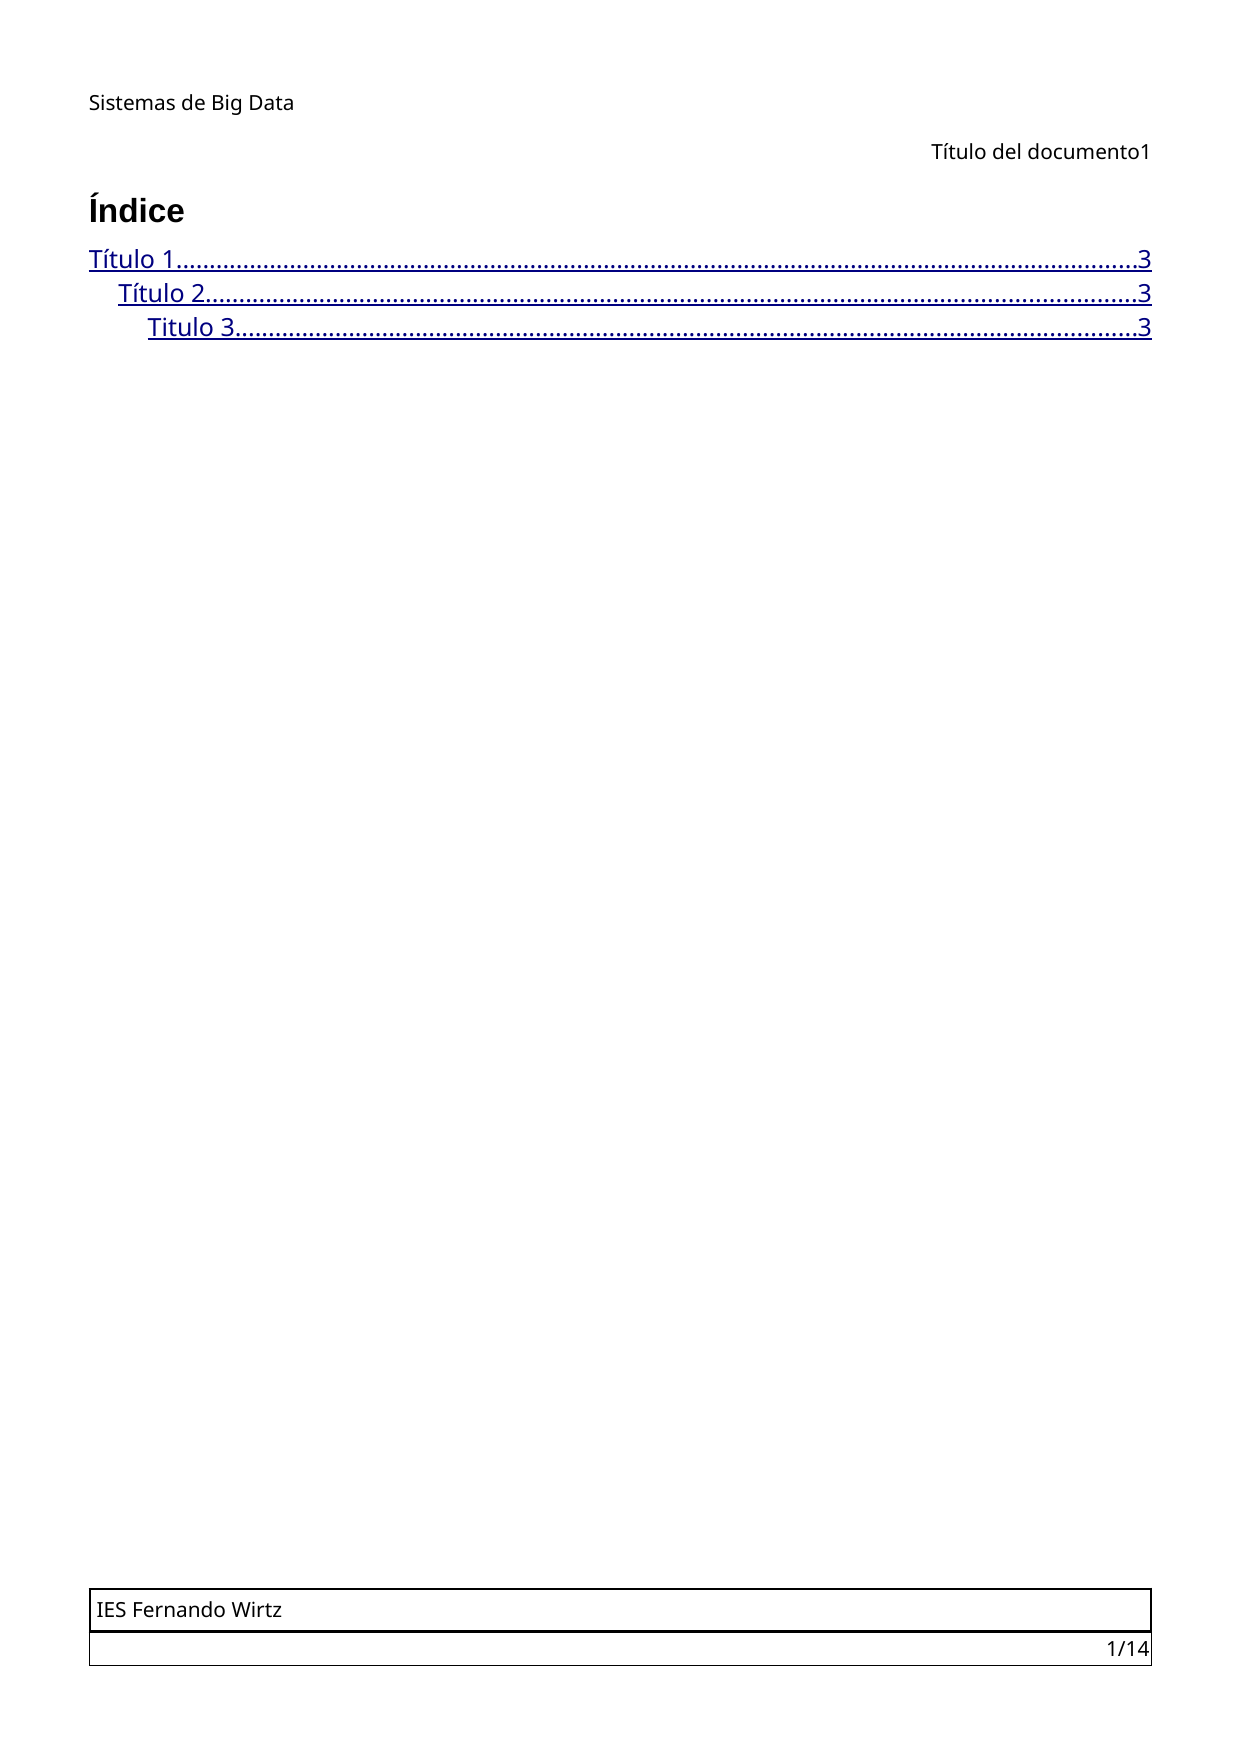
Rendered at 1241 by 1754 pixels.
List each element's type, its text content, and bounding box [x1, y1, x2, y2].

text [147, 339, 1152, 344]
text Título 2 3 [118, 276, 1152, 304]
text Título 1 3 [88, 242, 1152, 270]
text Titulo 3 3 [147, 310, 1152, 338]
subtitle Índice [88, 191, 1152, 229]
text [88, 271, 1152, 276]
text [118, 306, 1152, 310]
